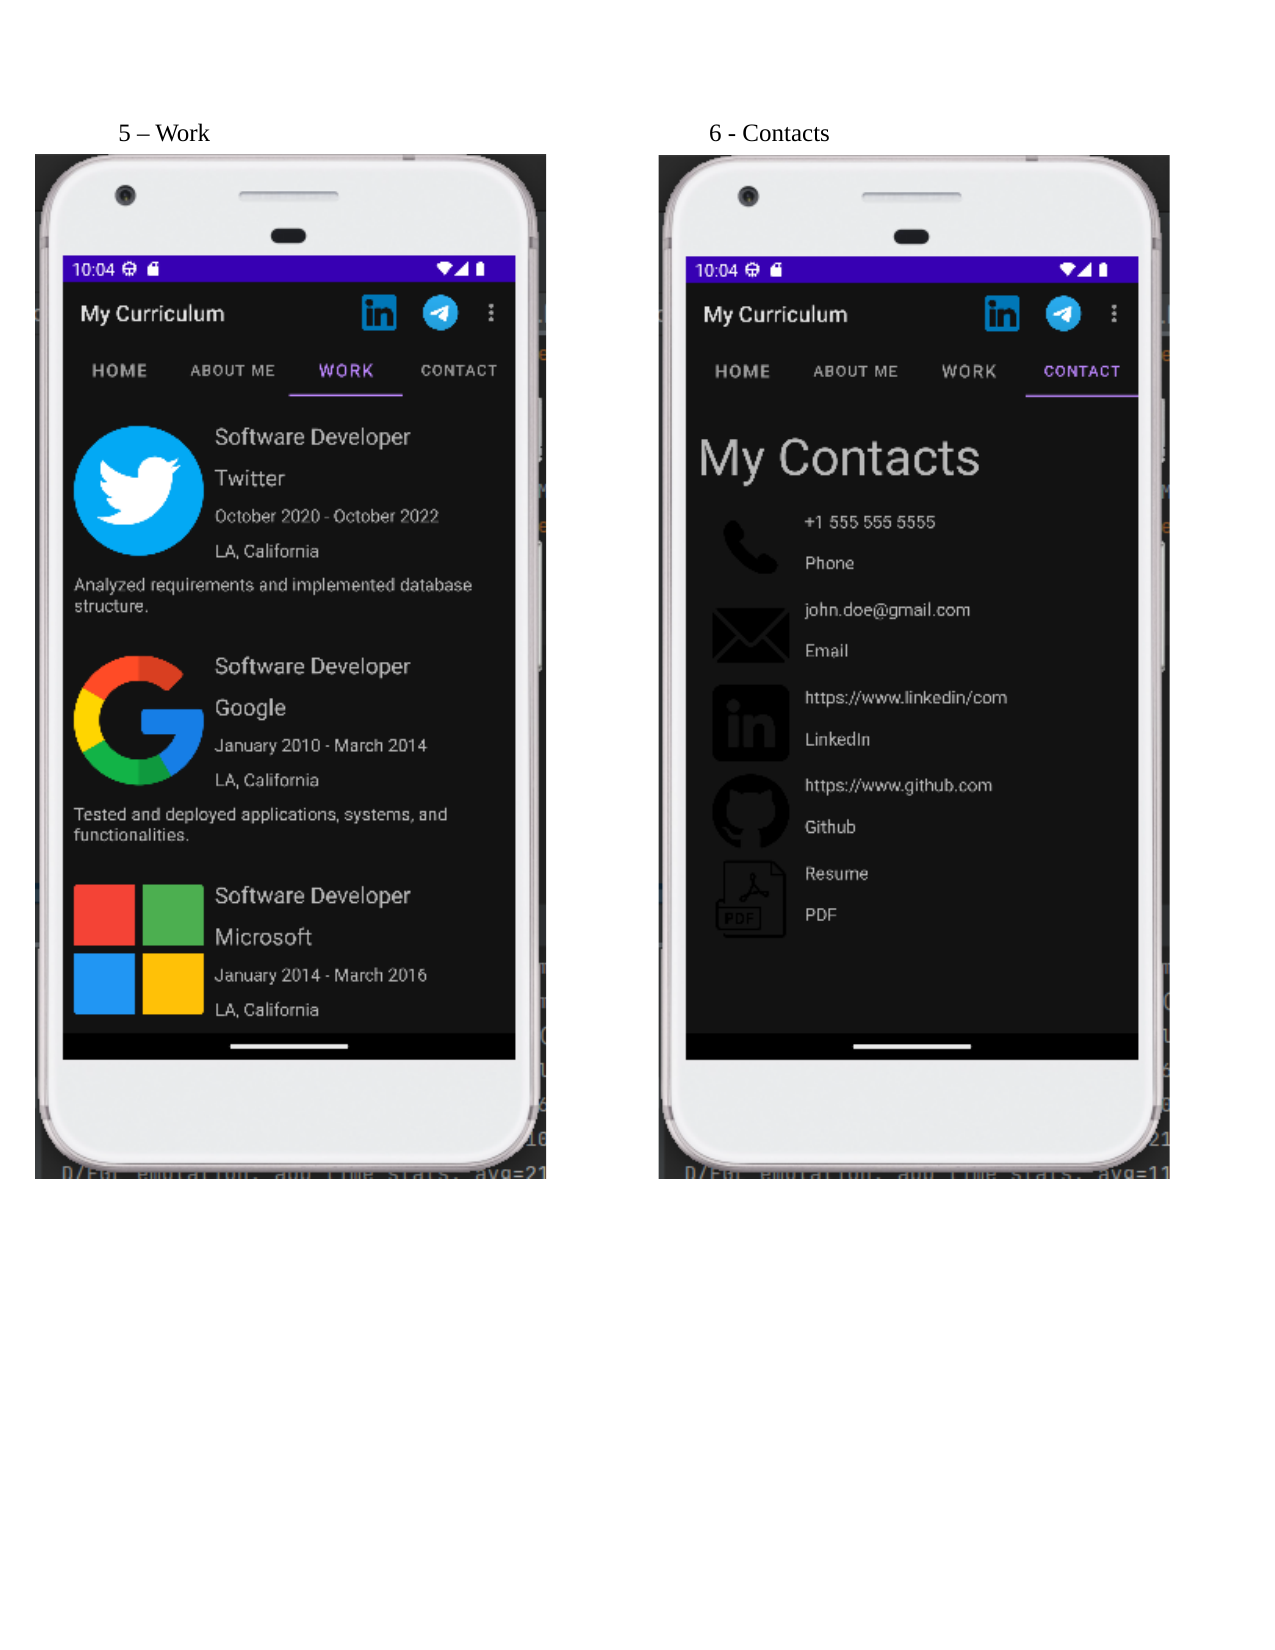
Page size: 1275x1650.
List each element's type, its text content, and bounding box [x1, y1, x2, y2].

picture [658, 155, 1170, 1179]
picture [35, 154, 547, 1179]
text 5 – Work 6 - Contacts [118, 118, 1157, 147]
